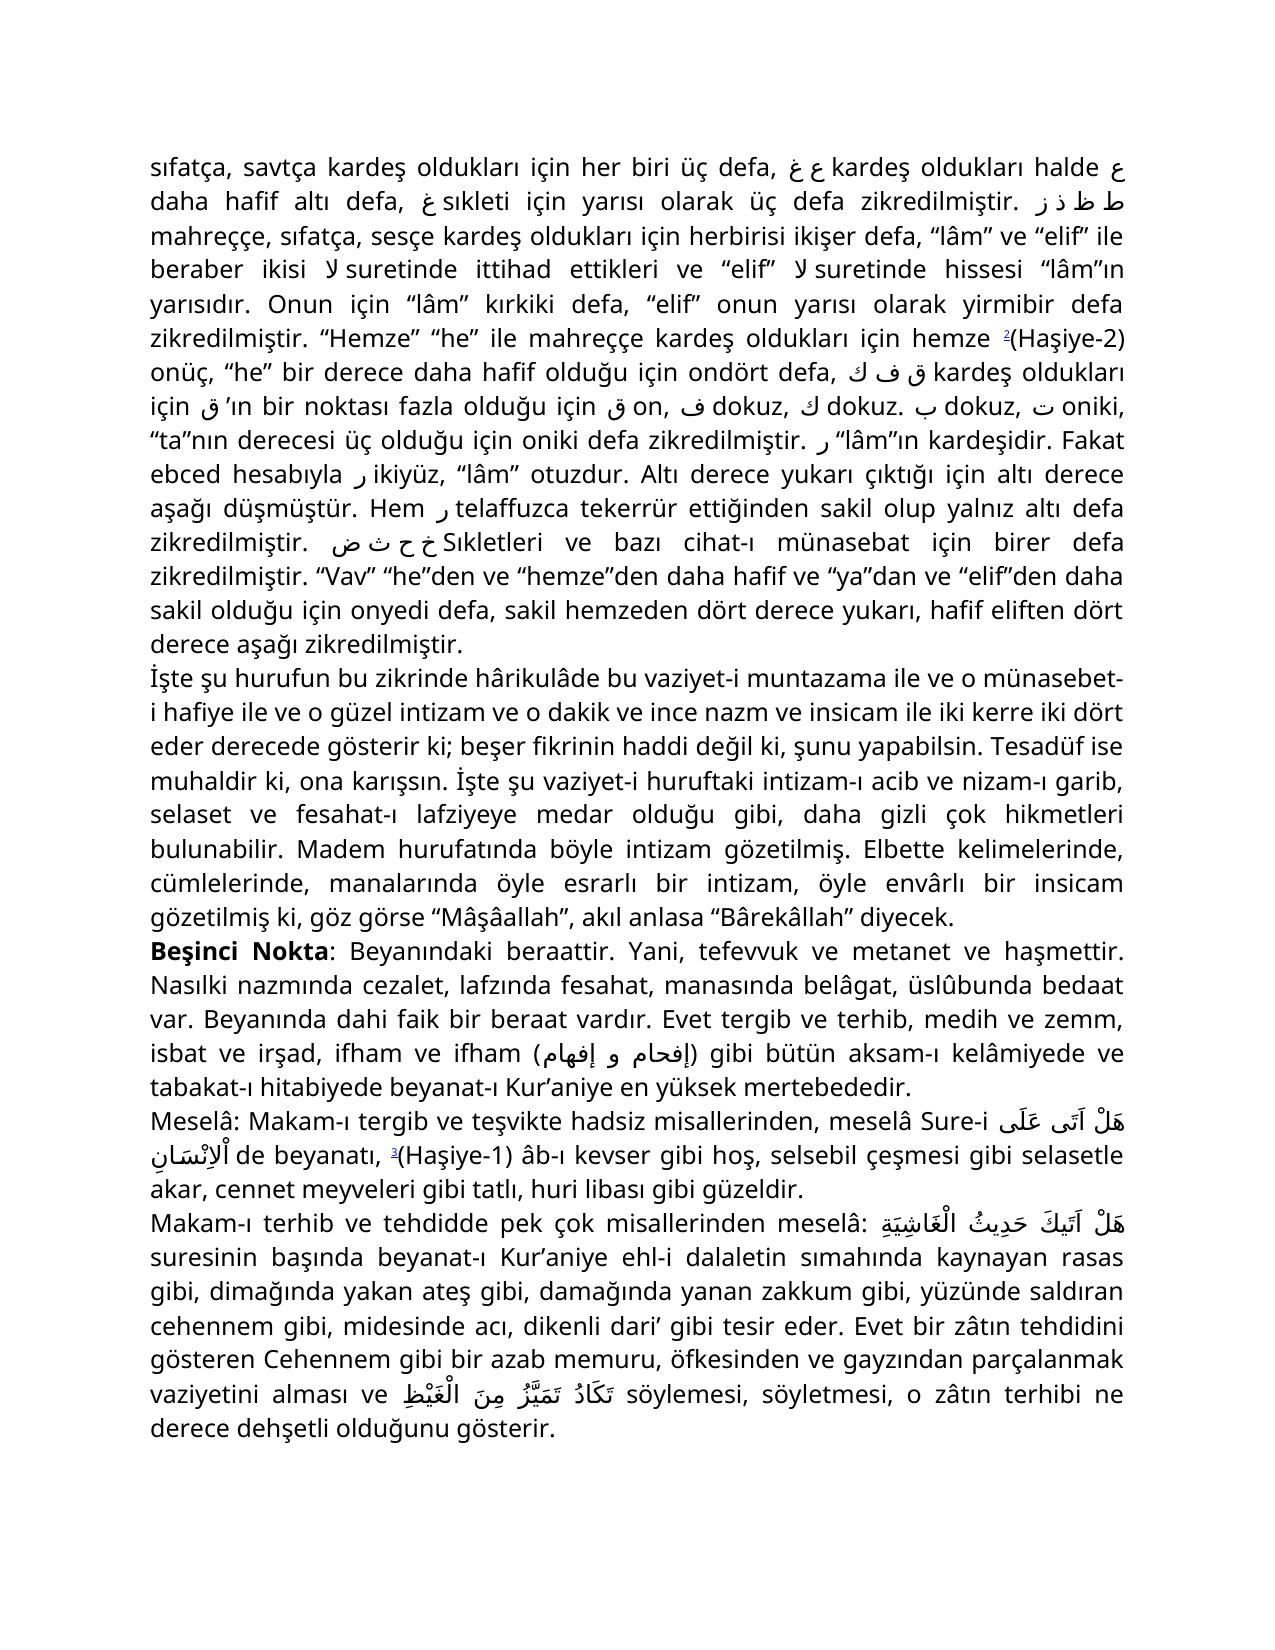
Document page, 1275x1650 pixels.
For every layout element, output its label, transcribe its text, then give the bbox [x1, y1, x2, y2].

text Meselâ: Makam-ı tergib ve teşvikte hadsiz misallerinden, meselâ Sure-i هَلْ اَتَى عَلَى اْلاِنْسَانِ de beyanatı, 3(Haşiye-1) âb-ı kevser gibi hoş, selsebil çeşmesi gibi selasetle akar, cennet meyveleri gibi tatlı, huri libası gibi güzeldir. [150, 1104, 1125, 1206]
text Makam-ı terhib ve tehdidde pek çok misallerinden meselâ: هَلْ اَتَيكَ حَدِيثُ الْغَاشِيَةِ suresinin başında beyanat-ı Kur’aniye ehl-i dalaletin sımahında kaynayan rasas gibi, dimağında yakan ateş gibi, damağında yanan zakkum gibi, yüzünde saldıran cehennem gibi, midesinde acı, dikenli dari’ gibi tesir eder. Evet bir zâtın tehdidini gösteren Cehennem gibi bir azab memuru, öfkesinden ve gayzından parçalanmak vaziyetini alması ve تَكَادُ تَمَيَّزُ مِنَ الْغَيْظِ söylemesi, söyletmesi, o zâtın terhibi ne derece dehşetli olduğunu gösterir. [150, 1206, 1125, 1444]
text İşte şu hurufun bu zikrinde hârikulâde bu vaziyet-i muntazama ile ve o münasebet-i hafiye ile ve o güzel intizam ve o dakik ve ince nazm ve insicam ile iki kerre iki dört eder derecede gösterir ki; beşer fikrinin haddi değil ki, şunu yapabilsin. Tesadüf ise muhaldir ki, ona karışsın. İşte şu vaziyet-i huruftaki intizam-ı acib ve nizam-ı garib, selaset ve fesahat-ı lafziyeye medar olduğu gibi, daha gizli çok hikmetleri bulunabilir. Madem hurufatında böyle intizam gözetilmiş. Elbette kelimelerinde, cümlelerinde, manalarında öyle esrarlı bir intizam, öyle envârlı bir insicam gözetilmiş ki, göz görse “Mâşâallah”, akıl anlasa “Bârekâllah” diyecek. [150, 661, 1125, 933]
text Beşinci Nokta: Beyanındaki beraattir. Yani, tefevvuk ve metanet ve haşmettir. Nasılki nazmında cezalet, lafzında fesahat, manasında belâgat, üslûbunda bedaat var. Beyanında dahi faik bir beraat vardır. Evet tergib ve terhib, medih ve zemm, isbat ve irşad, ifham ve ifham (إفحام و إفهام) gibi bütün aksam-ı kelâmiyede ve tabakat-ı hitabiyede beyanat-ı Kur’aniye en yüksek mertebededir. [150, 933, 1125, 1104]
text ثُمَّ اَنْزَلَ عَلَيْكُمْ مِنْ بَعْدِ الْغَمِّ اَمَنَةً نُعَاسًا يَغْشَى طَائِفَةً مِنْكُمْ ilâ âhir. İşte şu âyette bütün huruf-u heca mevcuddur. Bak ki, sakil, ağır bütün aksam-ı huruf beraber olduğu halde selasetini bozmamış. Belki bir revnak ve muhtelif tellerden mütenasib, mütesanid bir nağme-i fesahat katmış. Hem şu lem’a-i i’caza dikkat et ki, huruf-u hecadan “ya” ile “elif” en hafif ve birbirine kalbolduğu için iki kardeş gibi her birisi yirmibir kerre tekrarı var. “Mim” ile “nun” 1(Haşiye-1) birbirinin kardeşi ve birbirinin yerine geçtiği için her birisi otuzüçer defa zikredilmiştir. ص س ش mahreççe, sıfatça, savtça kardeş oldukları için her biri üç defa, ع غ kardeş oldukları halde ع daha hafif altı defa, غ sıkleti için yarısı olarak üç defa zikredilmiştir. ط ظ ذ ز mahreççe, sıfatça, sesçe kardeş oldukları için herbirisi ikişer defa, “lâm” ve “elif” ile beraber ikisi لا suretinde ittihad ettikleri ve “elif” لا suretinde hissesi “lâm”ın yarısıdır. Onun için “lâm” kırkiki defa, “elif” onun yarısı olarak yirmibir defa zikredilmiştir. “Hemze” “he” ile mahreççe kardeş oldukları için hemze 2(Haşiye-2) onüç, “he” bir derece daha hafif olduğu için ondört defa, ق ف ك kardeş oldukları için ق ’ın bir noktası fazla olduğu için ق on, ف dokuz, ك dokuz. ب dokuz, ت oniki, “ta”nın derecesi üç olduğu için oniki defa zikredilmiştir. ر “lâm”ın kardeşidir. Fakat ebced hesabıyla ر ikiyüz, “lâm” otuzdur. Altı derece yukarı çıktığı için altı derece aşağı düşmüştür. Hem ر telaffuzca tekerrür ettiğinden sakil olup yalnız altı defa zikredilmiştir. خ ح ث ض Sıkletleri ve bazı cihat-ı münasebat için birer defa zikredilmiştir. “Vav” “he”den ve “hemze”den daha hafif ve “ya”dan ve “elif”den daha sakil olduğu için onyedi defa, sakil hemzeden dört derece yukarı, hafif eliften dört derece aşağı zikredilmiştir. [150, 150, 1125, 661]
